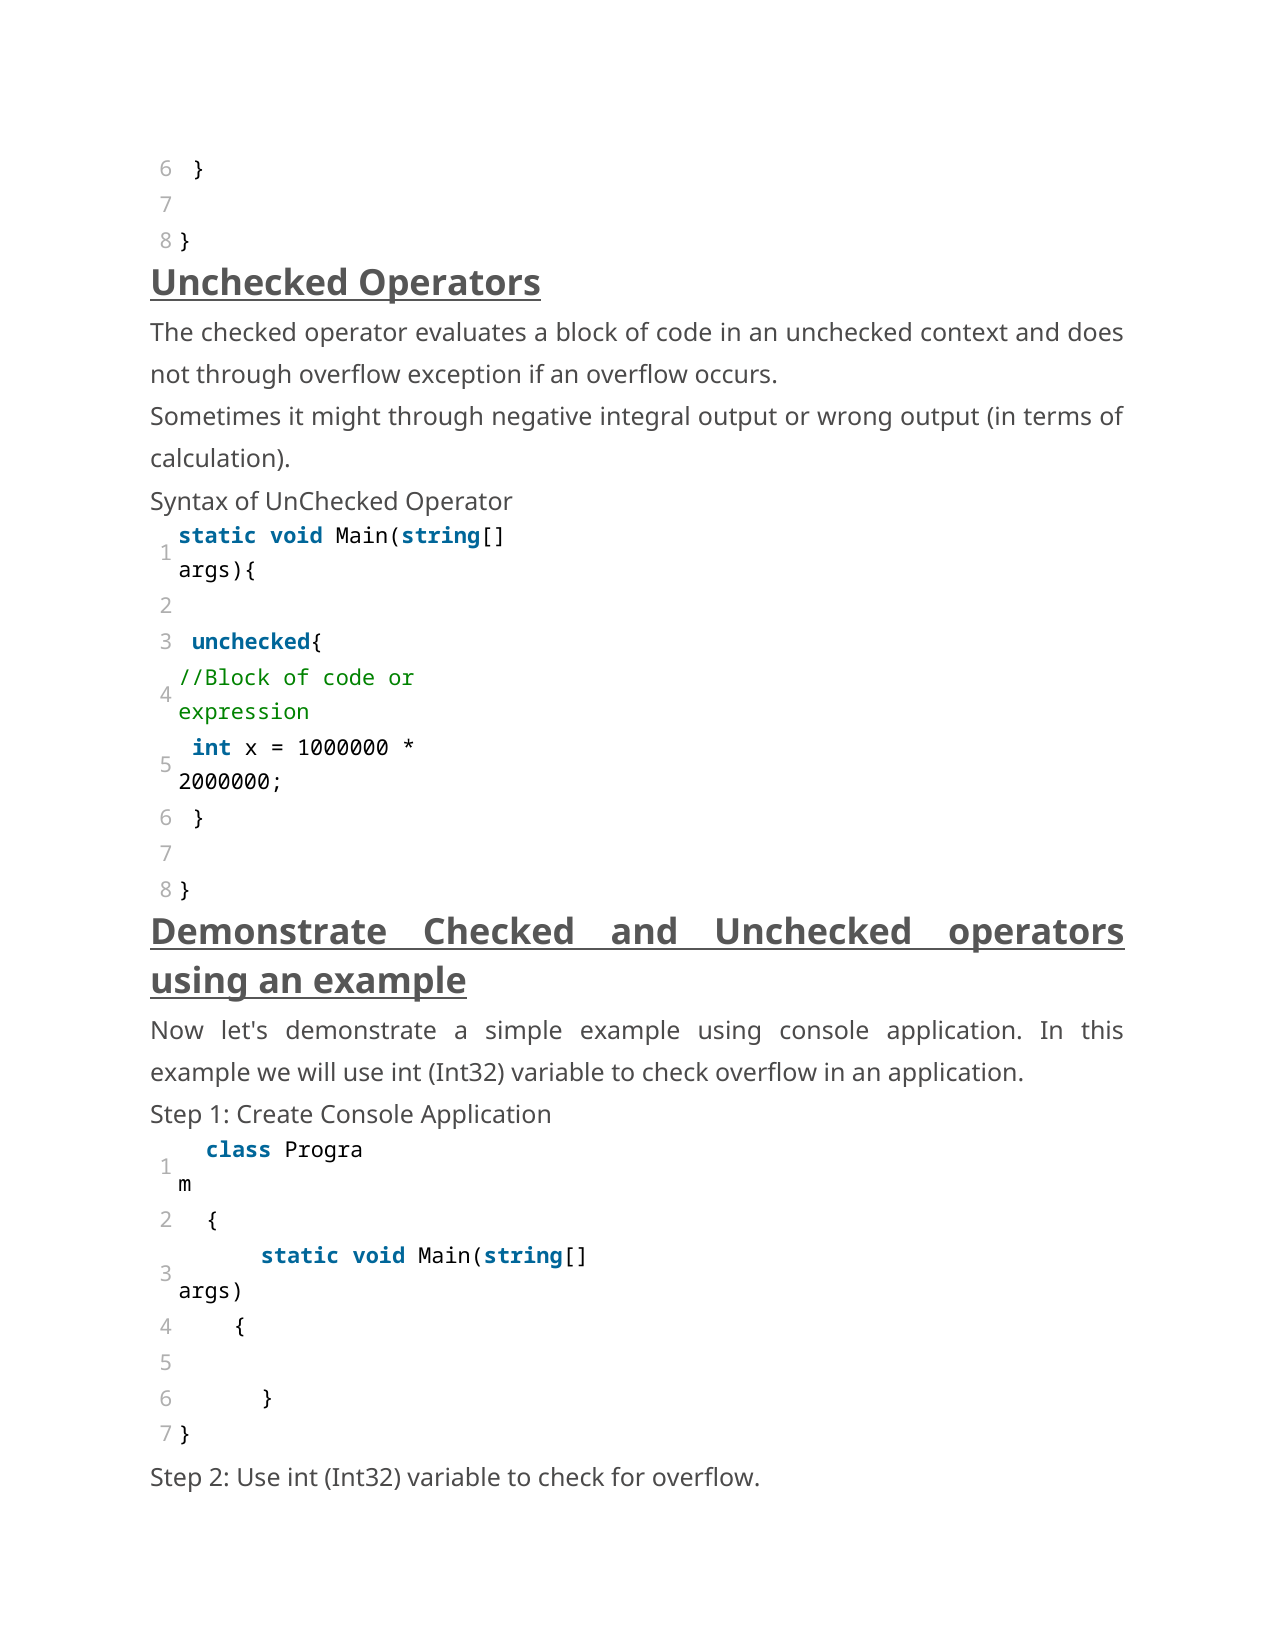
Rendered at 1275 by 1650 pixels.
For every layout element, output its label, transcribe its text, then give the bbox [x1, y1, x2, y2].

table_header int x = 1000000 * 2000000; [175, 729, 523, 799]
table_header 6 [150, 150, 175, 186]
text Step 2: Use int (Int32) variable to check for overflow. [150, 1451, 1125, 1493]
text Step 1: Create Console Application [150, 1089, 1125, 1131]
table_header 7 [150, 1416, 175, 1451]
table_header 1 [150, 517, 175, 587]
table_header 4 [150, 1308, 175, 1344]
table_header } [175, 871, 228, 906]
table_header 5 [150, 729, 175, 799]
table_header { [175, 1201, 231, 1237]
text Syntax of UnChecked Operator [150, 475, 1125, 517]
table_header } [175, 1416, 203, 1451]
table_header 7 [150, 835, 175, 871]
subtitle using an example [150, 950, 1125, 1004]
table_header } [175, 1379, 288, 1416]
table_header 3 [150, 623, 175, 659]
table_header { [175, 1308, 259, 1344]
table_header static void Main(string[] args){ [175, 517, 583, 587]
table_header 8 [150, 222, 175, 257]
table_header 6 [150, 1379, 175, 1416]
text Sometimes it might through negative integral output or wrong output (in terms of calculation). [150, 391, 1125, 475]
table_header } [175, 150, 217, 186]
table_header 7 [150, 186, 175, 222]
text The checked operator evaluates a block of code in an unchecked context and does not through overflow exception if an overflow occurs. [150, 306, 1125, 391]
table_header 4 [150, 659, 175, 729]
table_header [175, 835, 193, 871]
table_header //Block of code or expression [175, 659, 546, 729]
table_header 1 [150, 1131, 175, 1201]
subtitle Demonstrate Checked and Unchecked operators [150, 906, 1125, 948]
table_header 2 [150, 587, 175, 623]
table_header } [175, 222, 228, 257]
table_header [175, 1344, 250, 1379]
table_header static void Main(string[] args) [175, 1237, 655, 1308]
subtitle Unchecked Operators [150, 257, 1125, 306]
table_header unchecked{ [175, 623, 327, 659]
table_header 6 [150, 799, 175, 835]
table_header } [175, 799, 217, 835]
table_header 2 [150, 1201, 175, 1237]
table_header 8 [150, 871, 175, 906]
table_header class Program [175, 1131, 378, 1201]
text Now let's demonstrate a simple example using console application. In this example we will use int (Int32) variable to check overflow in an application. [150, 1004, 1125, 1089]
table_header 3 [150, 1237, 175, 1308]
table_header [175, 186, 193, 222]
table_header [175, 587, 193, 623]
table_header 5 [150, 1344, 175, 1379]
